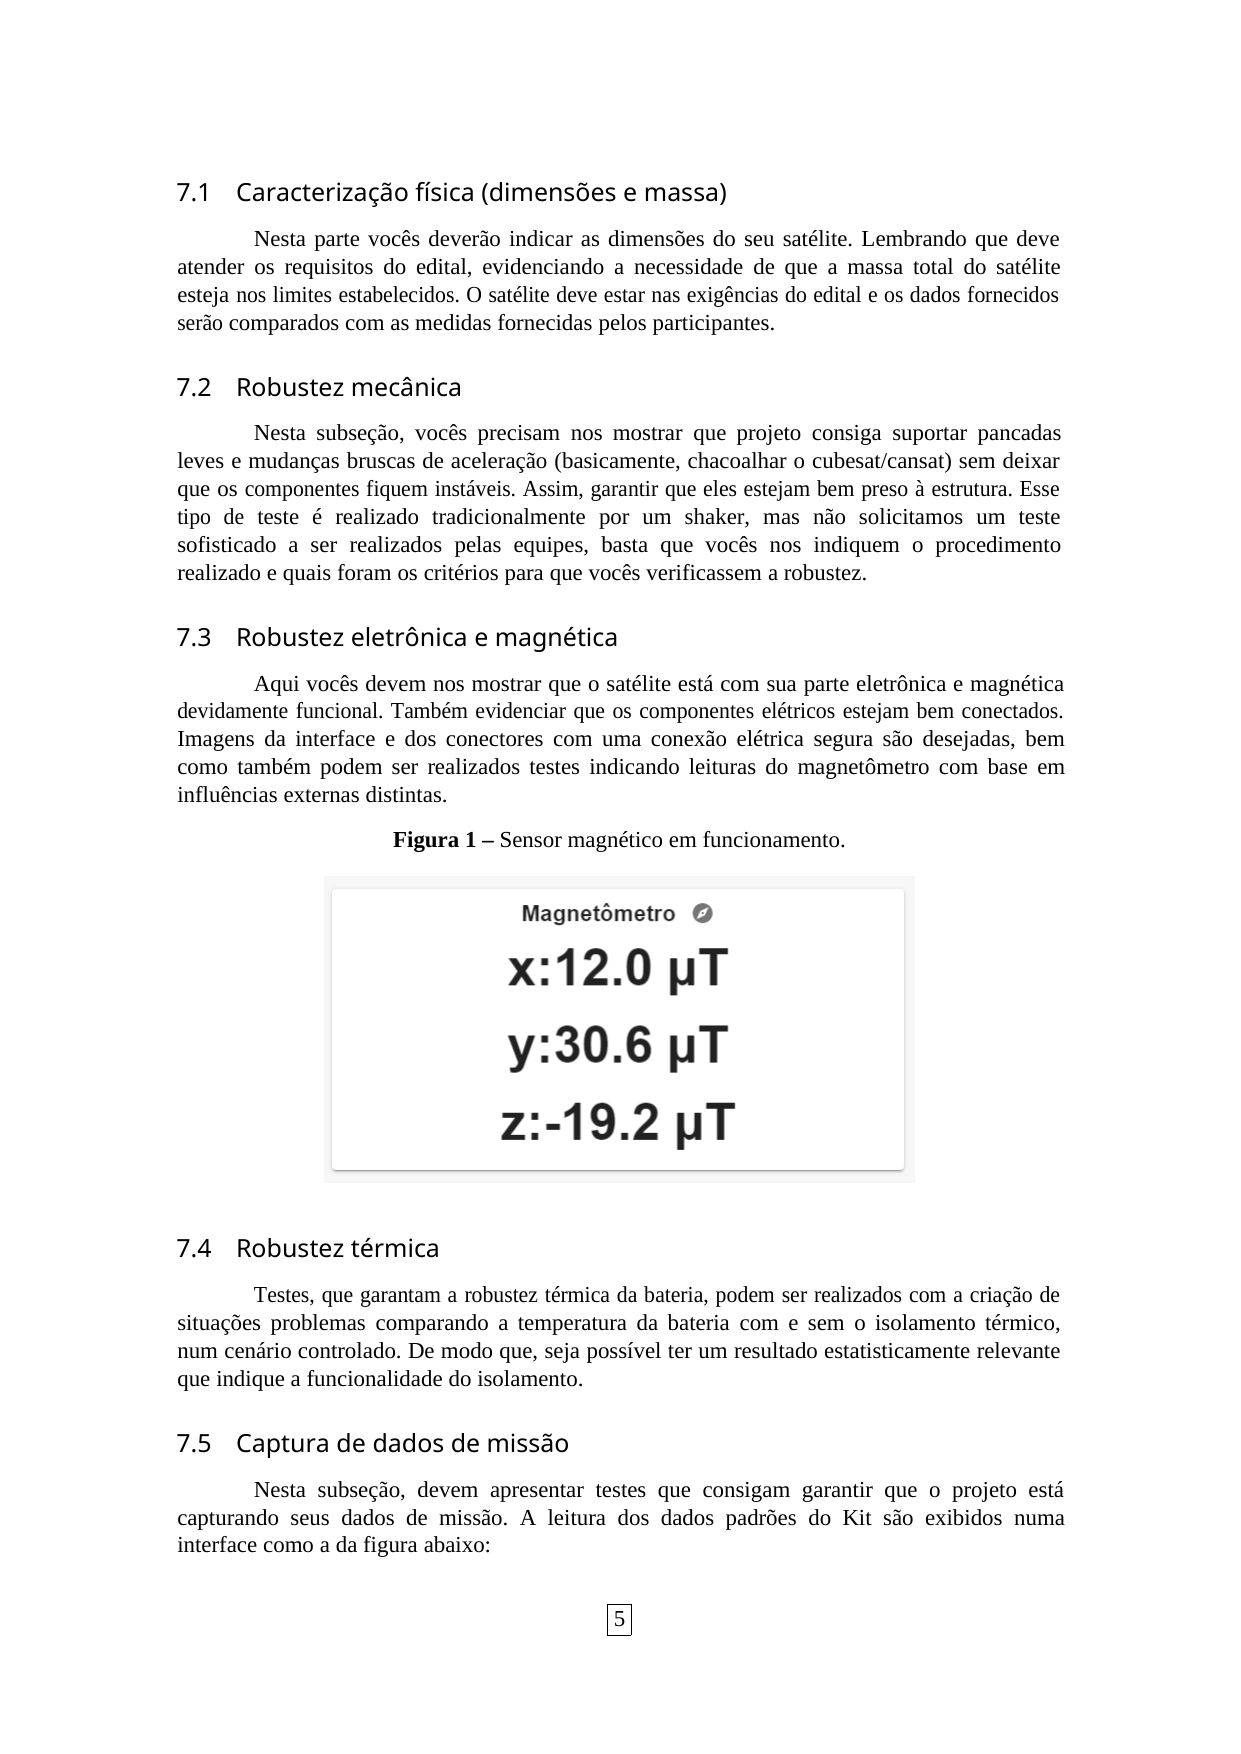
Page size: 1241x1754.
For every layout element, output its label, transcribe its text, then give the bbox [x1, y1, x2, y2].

subtitle Robustez eletrônica e magnética [176, 619, 1078, 653]
text Nesta subseção, devem apresentar testes que consigam garantir que o projeto está capturando seus dados de missão. A leitura dos dados padrões do Kit são exibidos numa interface como a da figura abaixo: [177, 1476, 1065, 1558]
subtitle Robustez mecânica [176, 369, 1078, 403]
text Nesta subseção, vocês precisam nos mostrar que projeto consiga suportar pancadas leves e mudanças bruscas de aceleração (basicamente, chacoalhar o cubesat/cansat) sem deixar que os componentes fiquem instáveis. Assim, garantir que eles estejam bem preso à estrutura. Esse tipo de teste é realizado tradicionalmente por um shaker, mas não solicitamos um teste sofisticado a ser realizados pelas equipes, basta que vocês nos indiquem o procedimento realizado e quais foram os critérios para que vocês verificassem a robustez. [177, 419, 1062, 585]
text Nesta parte vocês deverão indicar as dimensões do seu satélite. Lembrando que deve atender os requisitos do edital, evidenciando a necessidade de que a massa total do satélite esteja nos limites estabelecidos. O satélite deve estar nas exigências do edital e os dados fornecidos serão comparados com as medidas fornecidas pelos participantes. [177, 225, 1061, 336]
subtitle Robustez térmica [176, 1231, 1078, 1265]
text Testes, que garantam a robustez térmica da bateria, podem ser realizados com a criação de situações problemas comparando a temperatura da bateria com e sem o isolamento térmico, num cenário controlado. De modo que, seja possível ter um resultado estatisticamente relevante que indique a funcionalidade do isolamento. [177, 1281, 1061, 1392]
subtitle Captura de dados de missão [176, 1425, 1078, 1459]
text Figura 1 – Sensor magnético em funcionamento. [216, 826, 1022, 852]
text Aqui vocês devem nos mostrar que o satélite está com sua parte eletrônica e magnética devidamente funcional. Também evidenciar que os componentes elétricos estejam bem conectados. Imagens da interface e dos conectores com uma conexão elétrica segura são desejadas, bem como também podem ser realizados testes indicando leituras do magnetômetro com base em influências externas distintas. [177, 669, 1065, 808]
subtitle Caracterização física (dimensões e massa) [176, 175, 1078, 209]
picture [323, 876, 915, 1183]
